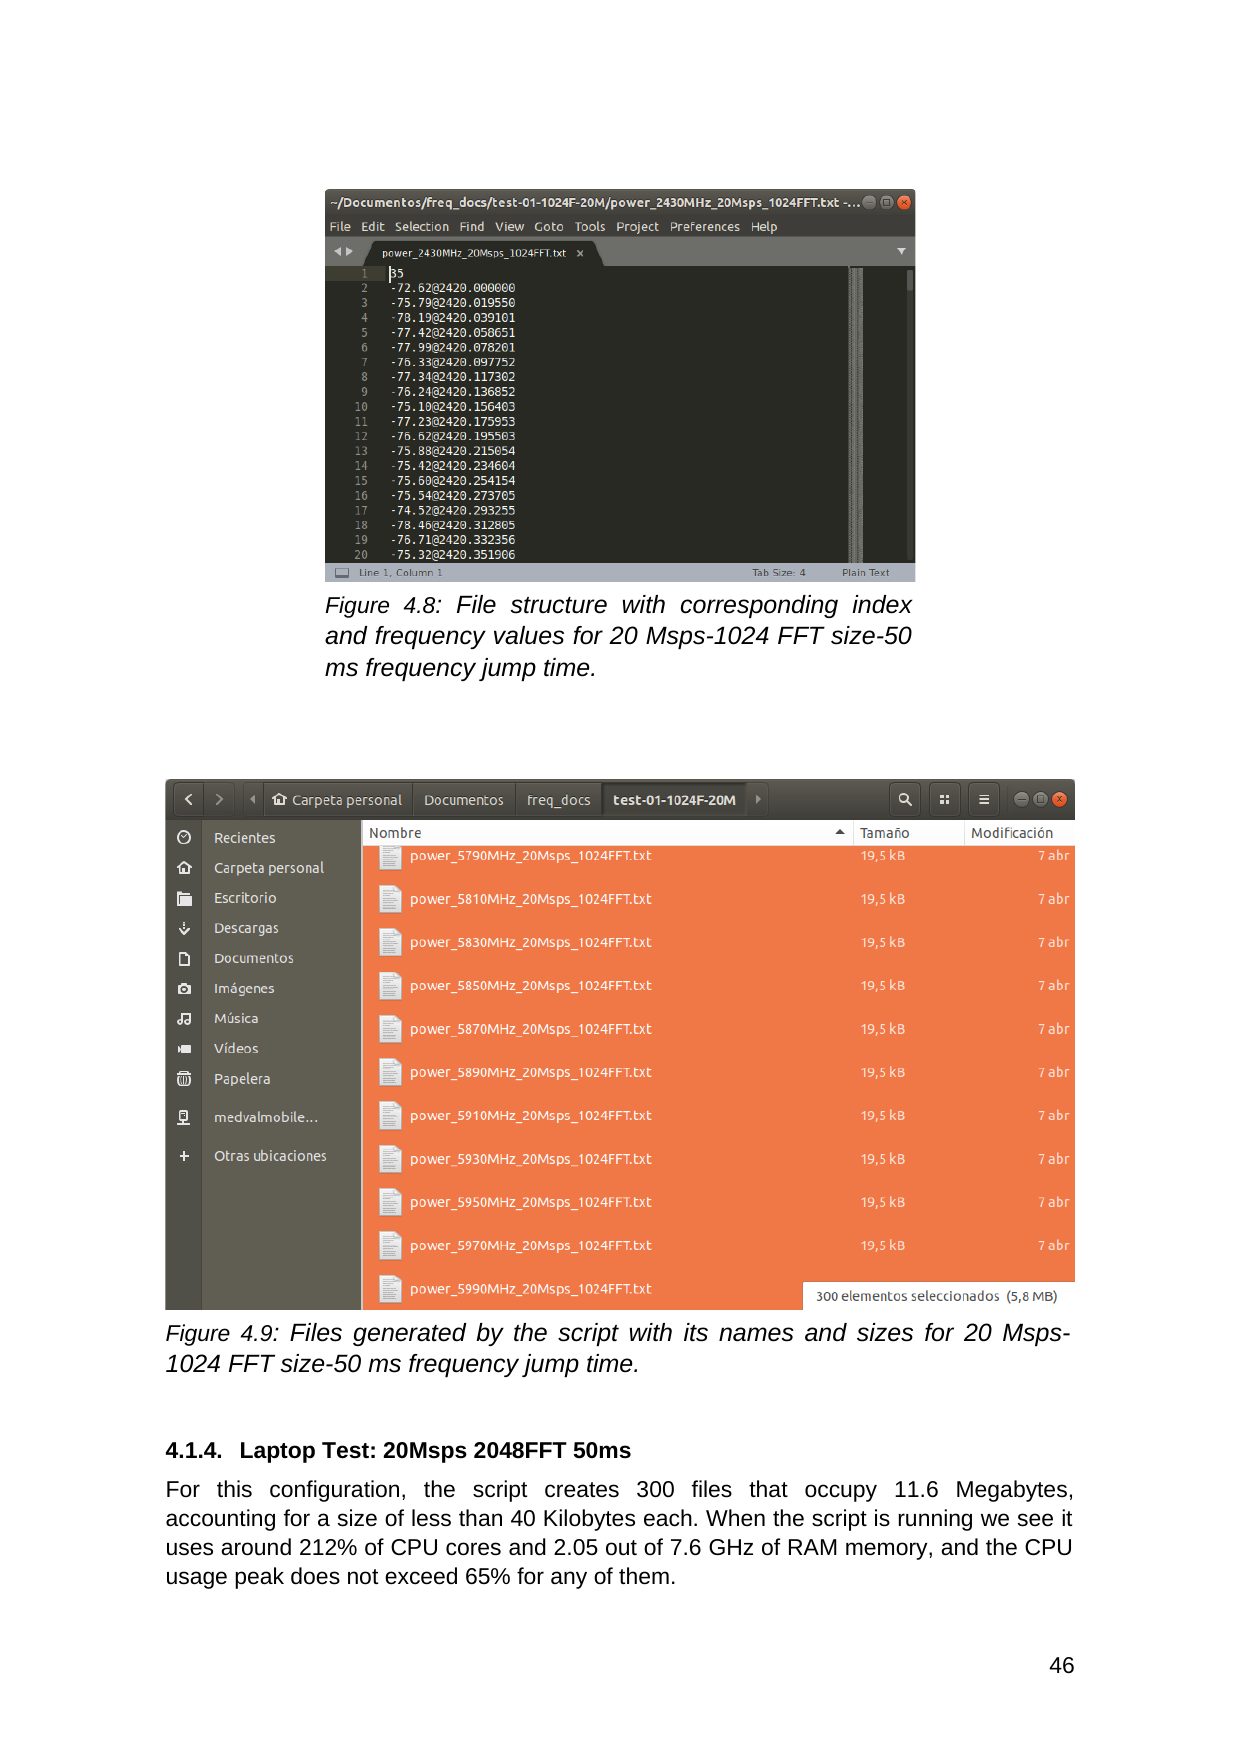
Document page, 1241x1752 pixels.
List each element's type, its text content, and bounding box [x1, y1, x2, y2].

text Figure 4.9: Files generated by the script with its names and sizes for 20 Msps-1024 FFT size-50 ms frequency jump time. [165, 1310, 1075, 1378]
picture [325, 189, 916, 582]
subtitle Laptop Test: 20Msps 2048FFT 50ms [165, 1434, 1075, 1463]
text Figure 4.8: File structure with corresponding index and frequency values for 20 Msps-1024 FFT size-50 ms frequency jump time. [325, 582, 915, 681]
text For this configuration, the script creates 300 files that occupy 11.6 Megabytes, accounting for a size of less than 40 Kilobytes each. When the script is running we see it uses around 212% of CPU cores and 2.05 out of 7.6 GHz of RAM memory, and the CPU usage peak does not exceed 65% for any of them. [165, 1476, 1075, 1589]
picture [165, 779, 1075, 1310]
